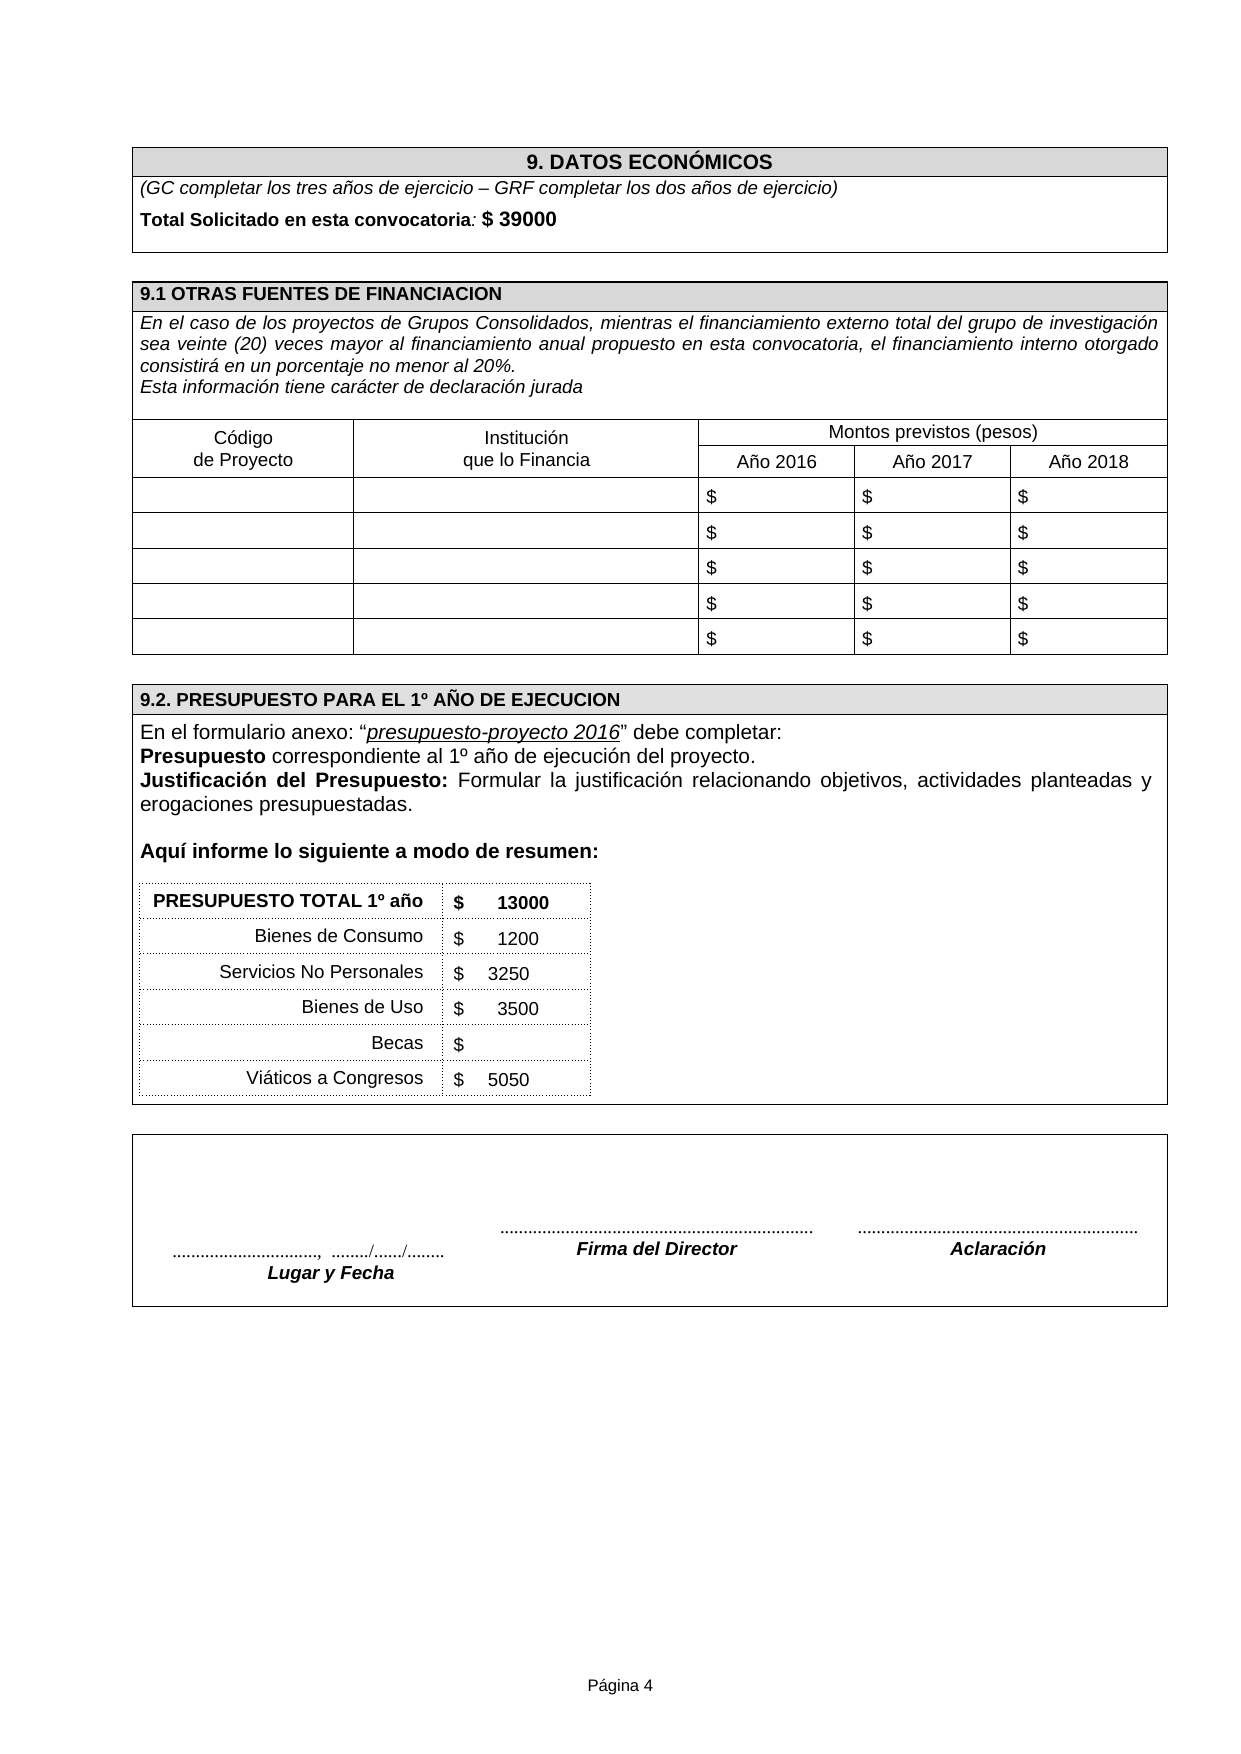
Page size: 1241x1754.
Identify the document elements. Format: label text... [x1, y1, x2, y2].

table_cell $ 5050 [442, 1060, 591, 1095]
table_cell Año 2016 [699, 446, 854, 477]
table_cell (GC completar los tres años de ejercicio – GRF completar los dos años de ejercicio) Total Solicitado en esta convocatoria: $ 39000 [133, 177, 1167, 252]
table_header ..............................., ......../....../........ Lugar y Fecha [133, 1135, 484, 1306]
table_cell $ [1011, 619, 1167, 654]
table_cell En el formulario anexo: “presupuesto-proyecto 2016” debe completar: Presupuesto correspondiente al 1º año de ejecución del proyecto. Justificación del Presupuesto: Formular la justificación relacionando objetivos, actividades planteadas y erogaciones presupuestadas. Aquí informe lo siguiente a modo de resumen: [133, 715, 1167, 1104]
table_cell Becas [140, 1024, 442, 1059]
table_cell [133, 619, 353, 654]
table_cell $ 3500 [442, 989, 591, 1024]
table_header 9. DATOS ECONÓMICOS [133, 148, 1167, 176]
table_cell $ [855, 513, 1010, 547]
table_cell $ [1011, 478, 1167, 512]
table_cell $ [699, 478, 854, 512]
table_cell Institución que lo Financia [354, 420, 698, 477]
table_header PRESUPUESTO TOTAL 1º año [140, 883, 442, 918]
table_cell $ [855, 478, 1010, 512]
table_cell $ [699, 513, 854, 547]
table_cell Año 2018 [1011, 446, 1167, 477]
table_header ................................................................... Firma del Director [484, 1135, 829, 1306]
table_cell [354, 549, 698, 583]
table_cell $ [442, 1024, 591, 1059]
table_header 9.2. PRESUPUESTO PARA EL 1º AÑO DE EJECUCION [133, 685, 1167, 714]
table_cell $ [699, 549, 854, 583]
table_cell Año 2017 [855, 446, 1010, 477]
table_cell Código de Proyecto [133, 420, 353, 477]
table_cell Bienes de Uso [140, 989, 442, 1024]
table_cell [133, 513, 353, 547]
table_cell [133, 549, 353, 583]
table_cell [133, 478, 353, 512]
table_cell Viáticos a Congresos [140, 1060, 442, 1095]
table_cell $ [699, 584, 854, 618]
table_header $ 13000 [442, 883, 591, 918]
table_cell [133, 584, 353, 618]
table_cell En el caso de los proyectos de Grupos Consolidados, mientras el financiamiento externo total del grupo de investigación sea veinte (20) veces mayor al financiamiento anual propuesto en esta convocatoria, el financiamiento interno otorgado consistirá en un porcentaje no menor al 20%. Esta información tiene carácter de declaración jurada [133, 312, 1167, 419]
table_cell Servicios No Personales [140, 953, 442, 989]
table_cell $ [855, 584, 1010, 618]
table_cell Montos previstos (pesos) [699, 420, 1167, 445]
table_header ............................................................ Aclaración [829, 1135, 1167, 1306]
table_cell [354, 478, 698, 512]
table_cell $ [699, 619, 854, 654]
table_cell Bienes de Consumo [140, 918, 442, 953]
table_cell $ [855, 619, 1010, 654]
table_cell $ 3250 [442, 953, 591, 989]
table_cell [354, 619, 698, 654]
table_cell $ [1011, 549, 1167, 583]
table_cell $ 1200 [442, 918, 591, 953]
table_cell $ [1011, 513, 1167, 547]
table_header 9.1 OTRAS FUENTES DE FINANCIACION [133, 283, 1167, 311]
table_cell $ [855, 549, 1010, 583]
table_cell $ [1011, 584, 1167, 618]
table_cell [354, 584, 698, 618]
table_cell [354, 513, 698, 547]
